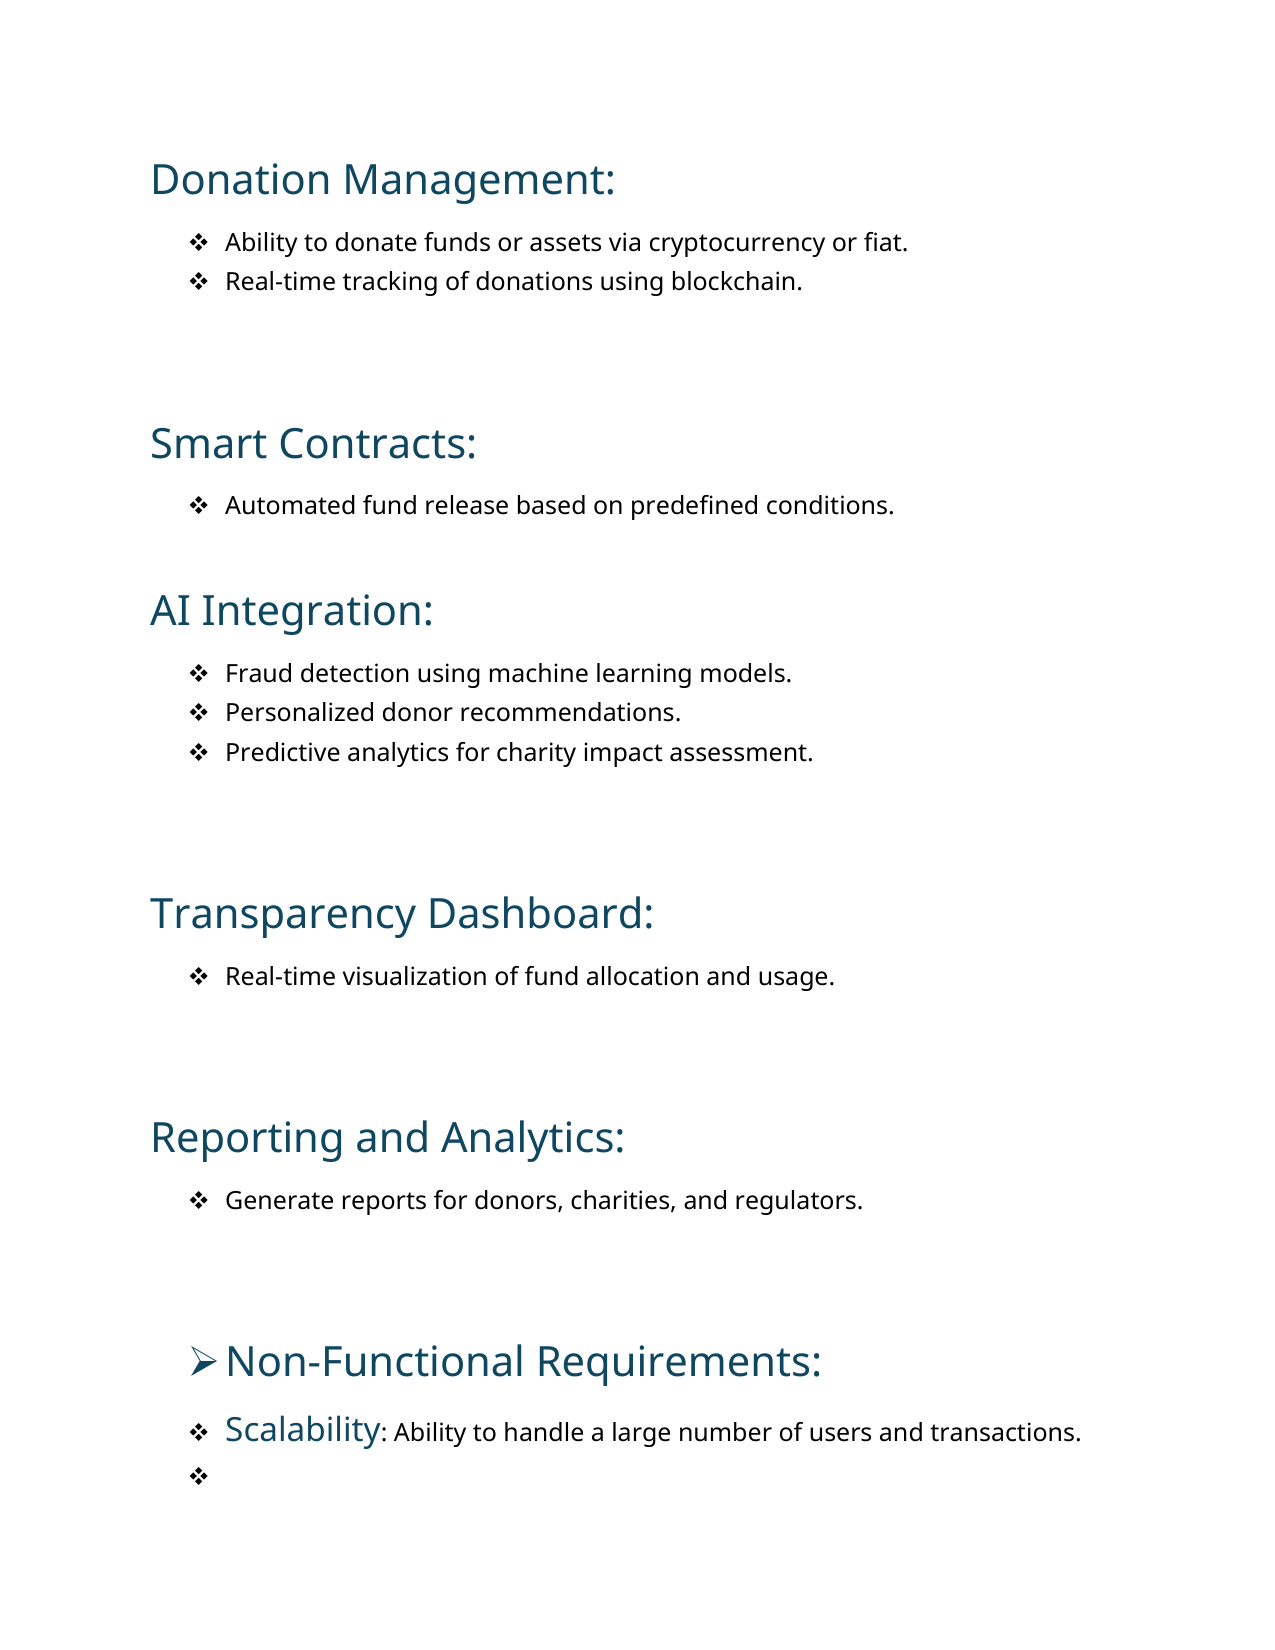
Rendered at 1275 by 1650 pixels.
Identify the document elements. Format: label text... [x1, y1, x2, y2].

list Automated fund release based on predefined conditions. [187, 488, 1125, 522]
list Personalized donor recommendations. [187, 695, 1125, 729]
list Generate reports for donors, charities, and regulators. [187, 1182, 1125, 1216]
subtitle Donation Management: [150, 150, 1125, 207]
subtitle AI Integration: [150, 581, 1125, 638]
subtitle Smart Contracts: [150, 413, 1125, 470]
list Fraud detection using machine learning models. [187, 655, 1125, 689]
subtitle Non-Functional Requirements: [187, 1332, 1125, 1389]
subtitle Transparency Dashboard: [150, 884, 1125, 941]
list Scalability: Ability to handle a large number of users and transactions. [187, 1406, 1125, 1452]
list Real-time visualization of fund allocation and usage. [187, 958, 1125, 992]
list Ability to donate funds or assets via cryptocurrency or fiat. [187, 224, 1125, 258]
subtitle Reporting and Analytics: [150, 1108, 1125, 1165]
list Predictive analytics for charity impact assessment. [187, 734, 1125, 768]
list Real-time tracking of donations using blockchain. [187, 264, 1125, 298]
